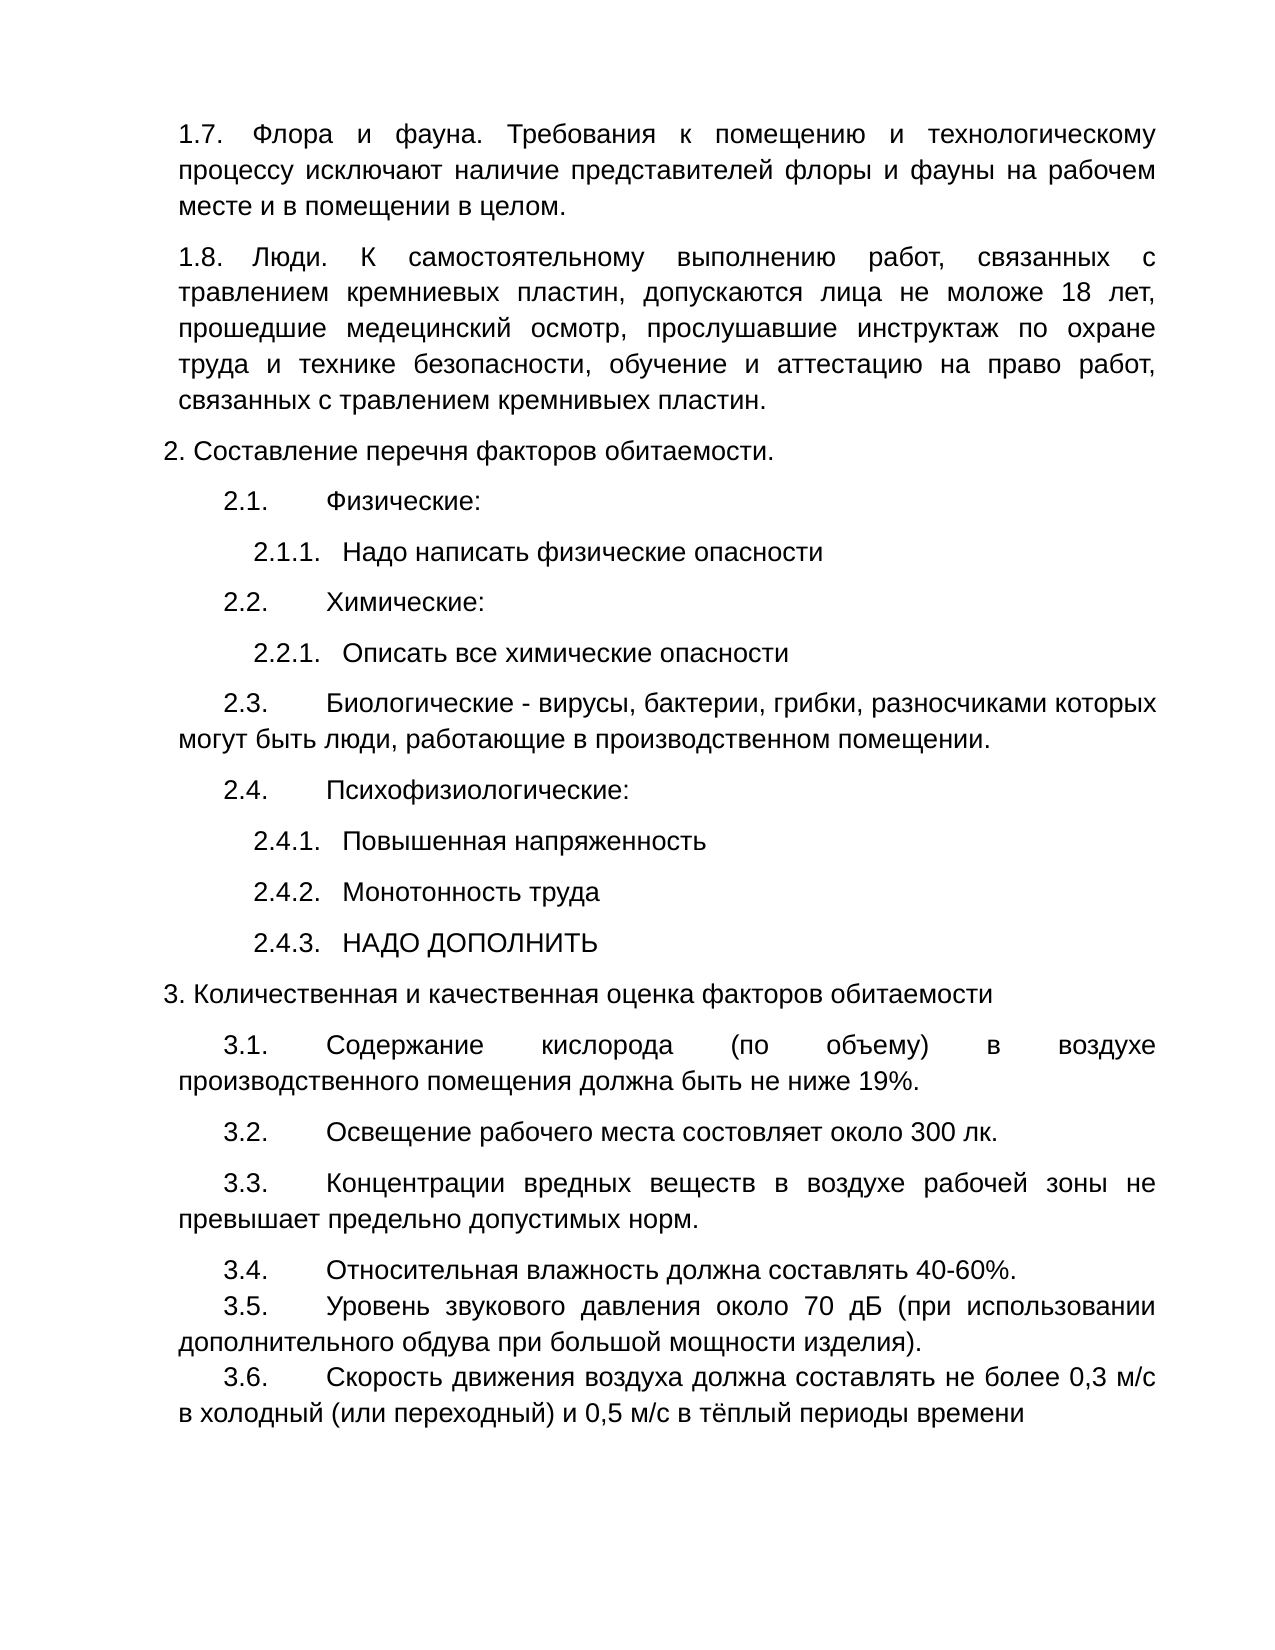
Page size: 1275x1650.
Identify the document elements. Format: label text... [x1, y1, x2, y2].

list Скорость движения воздуха должна составлять не более 0,3 м/с в холодный (или переходный) и 0,5 м/с в тёплый периоды времени [178, 1361, 1157, 1429]
list НАДО ДОПОЛНИТЬ [253, 927, 1157, 958]
list Психофизиологические: [178, 774, 1157, 806]
list Уровень звукового давления около 70 дБ (при использовании дополнительного обдува при большой мощности изделия). [178, 1289, 1157, 1357]
list Относительная влажность должна составлять 40-60%. [178, 1254, 1157, 1285]
list Составление перечня факторов обитаемости. [163, 435, 1157, 466]
list Монотонность труда [253, 876, 1157, 907]
list Концентрации вредных веществ в воздухе рабочей зоны не превышает предельно допустимых норм. [178, 1167, 1157, 1234]
list Содержание кислорода (по объему) в воздухе производственного помещения должна быть не ниже 19%. [178, 1029, 1157, 1096]
list Надо написать физические опасности [253, 536, 1157, 567]
list Физические: [178, 485, 1157, 517]
list Химические: [178, 586, 1157, 618]
list 1.7. Флора и фауна. Требования к помещению и технологическому процессу исключают наличие представителей флоры и фауны на рабочем месте и в помещении в целом. [178, 118, 1157, 221]
list 1.8. Люди. К самостоятельному выполнению работ, связанных с травлением кремниевых пластин, допускаются лица не моложе 18 лет, прошедшие медецинский осмотр, прослушавшие инструктаж по охране труда и технике безопасности, обучение и аттестацию на право работ, связанных с травлением кремнивыех пластин. [178, 241, 1157, 416]
list Биологические - вирусы, бактерии, грибки, разносчиками которых могут быть люди, работающие в производственном помещении. [178, 687, 1157, 754]
list Описать все химические опасности [253, 637, 1157, 668]
list Освещение рабочего места состовляет около 300 лк. [178, 1116, 1157, 1147]
list Повышенная напряженность [253, 825, 1157, 856]
list Количественная и качественная оценка факторов обитаемости [163, 978, 1157, 1009]
